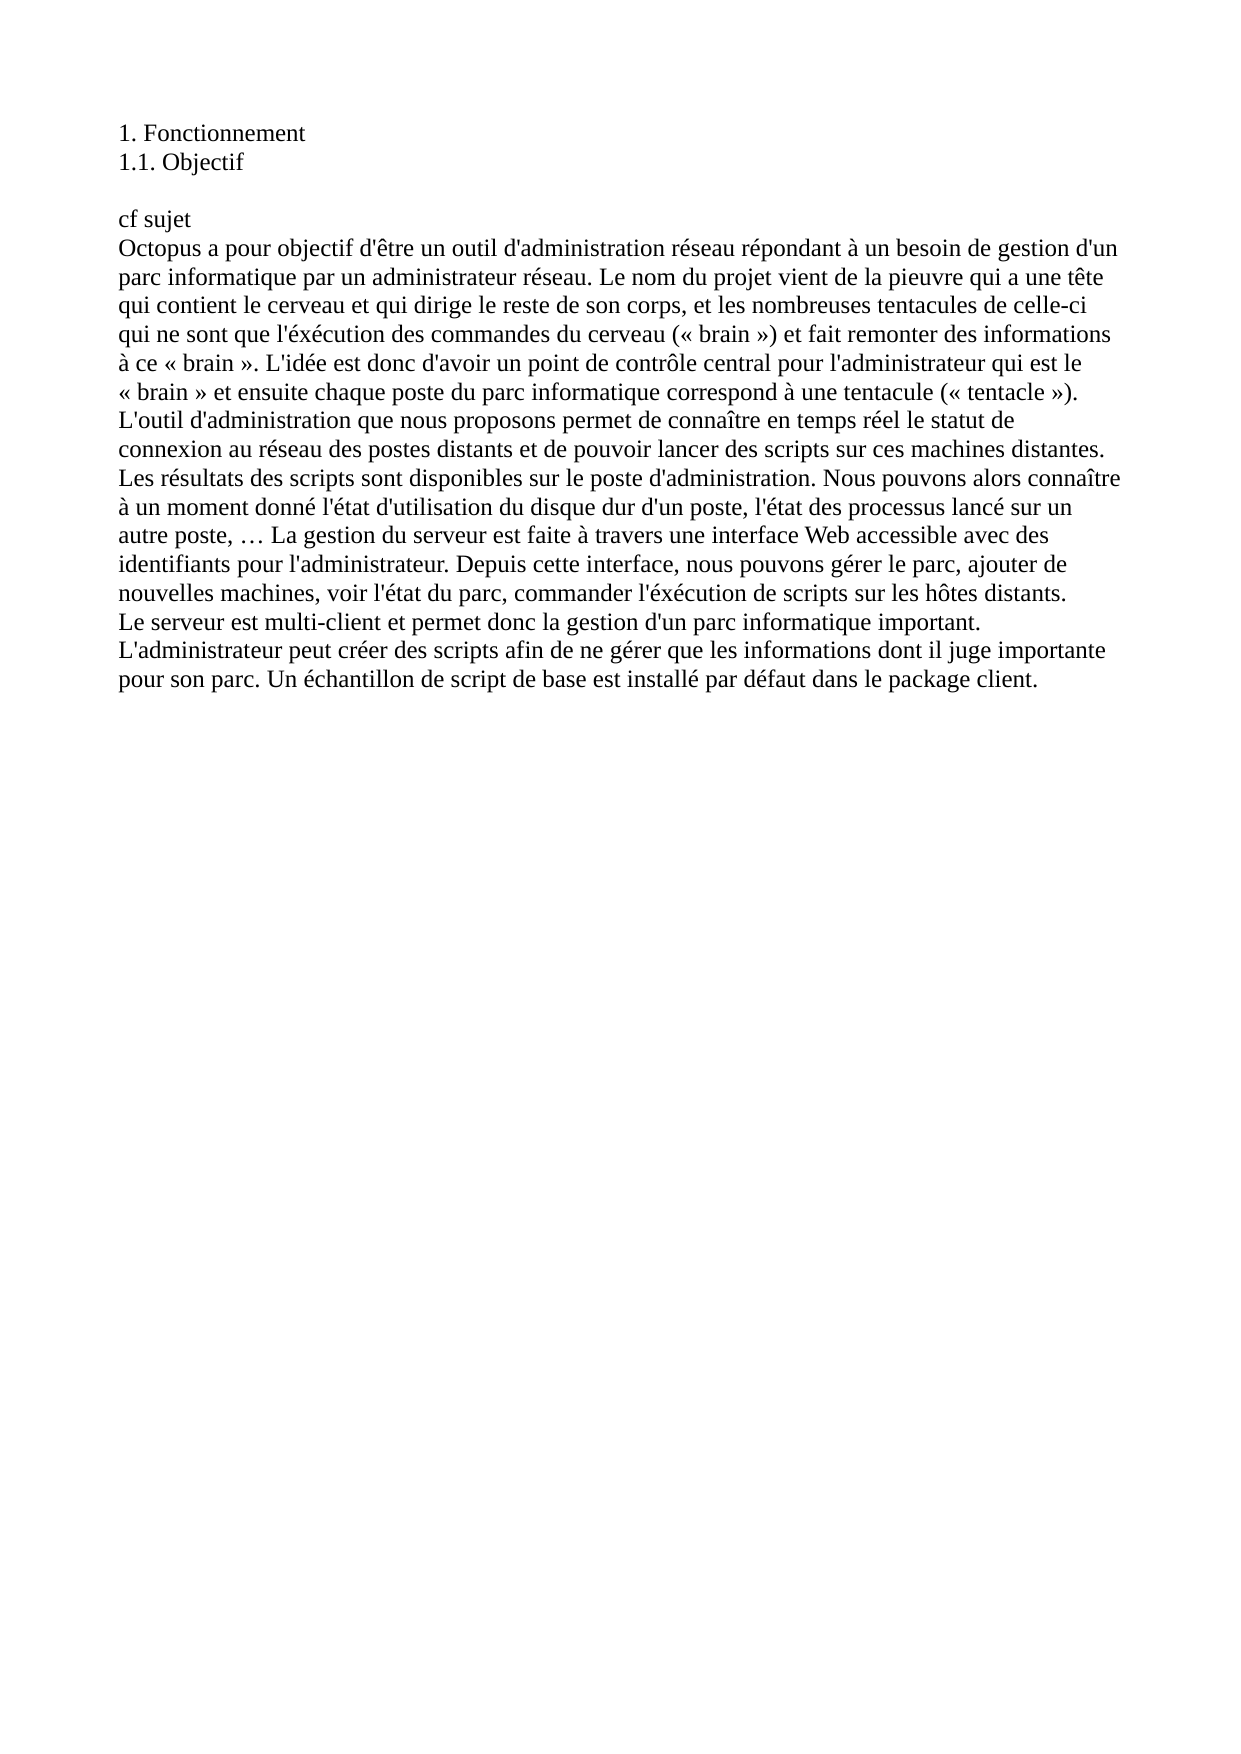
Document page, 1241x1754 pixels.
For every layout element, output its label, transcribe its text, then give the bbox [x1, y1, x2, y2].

text cf sujet [118, 204, 1122, 233]
text 1. Fonctionnement [118, 118, 1122, 147]
text L'outil d'administration que nous proposons permet de connaître en temps réel le statut de connexion au réseau des postes distants et de pouvoir lancer des scripts sur ces machines distantes. Les résultats des scripts sont disponibles sur le poste d'administration. Nous pouvons alors connaître à un moment donné l'état d'utilisation du disque dur d'un poste, l'état des processus lancé sur un autre poste, … La gestion du serveur est faite à travers une interface Web accessible avec des identifiants pour l'administrateur. Depuis cette interface, nous pouvons gérer le parc, ajouter de nouvelles machines, voir l'état du parc, commander l'éxécution de scripts sur les hôtes distants. [118, 406, 1122, 607]
text Le serveur est multi-client et permet donc la gestion d'un parc informatique important. L'administrateur peut créer des scripts afin de ne gérer que les informations dont il juge importante pour son parc. Un échantillon de script de base est installé par défaut dans le package client. [118, 607, 1122, 693]
text 1.1. Objectif [118, 147, 1122, 176]
text Octopus a pour objectif d'être un outil d'administration réseau répondant à un besoin de gestion d'un parc informatique par un administrateur réseau. Le nom du projet vient de la pieuvre qui a une tête qui contient le cerveau et qui dirige le reste de son corps, et les nombreuses tentacules de celle-ci qui ne sont que l'éxécution des commandes du cerveau (« brain ») et fait remonter des informations à ce « brain ». L'idée est donc d'avoir un point de contrôle central pour l'administrateur qui est le « brain » et ensuite chaque poste du parc informatique correspond à une tentacule (« tentacle »). [118, 233, 1122, 406]
